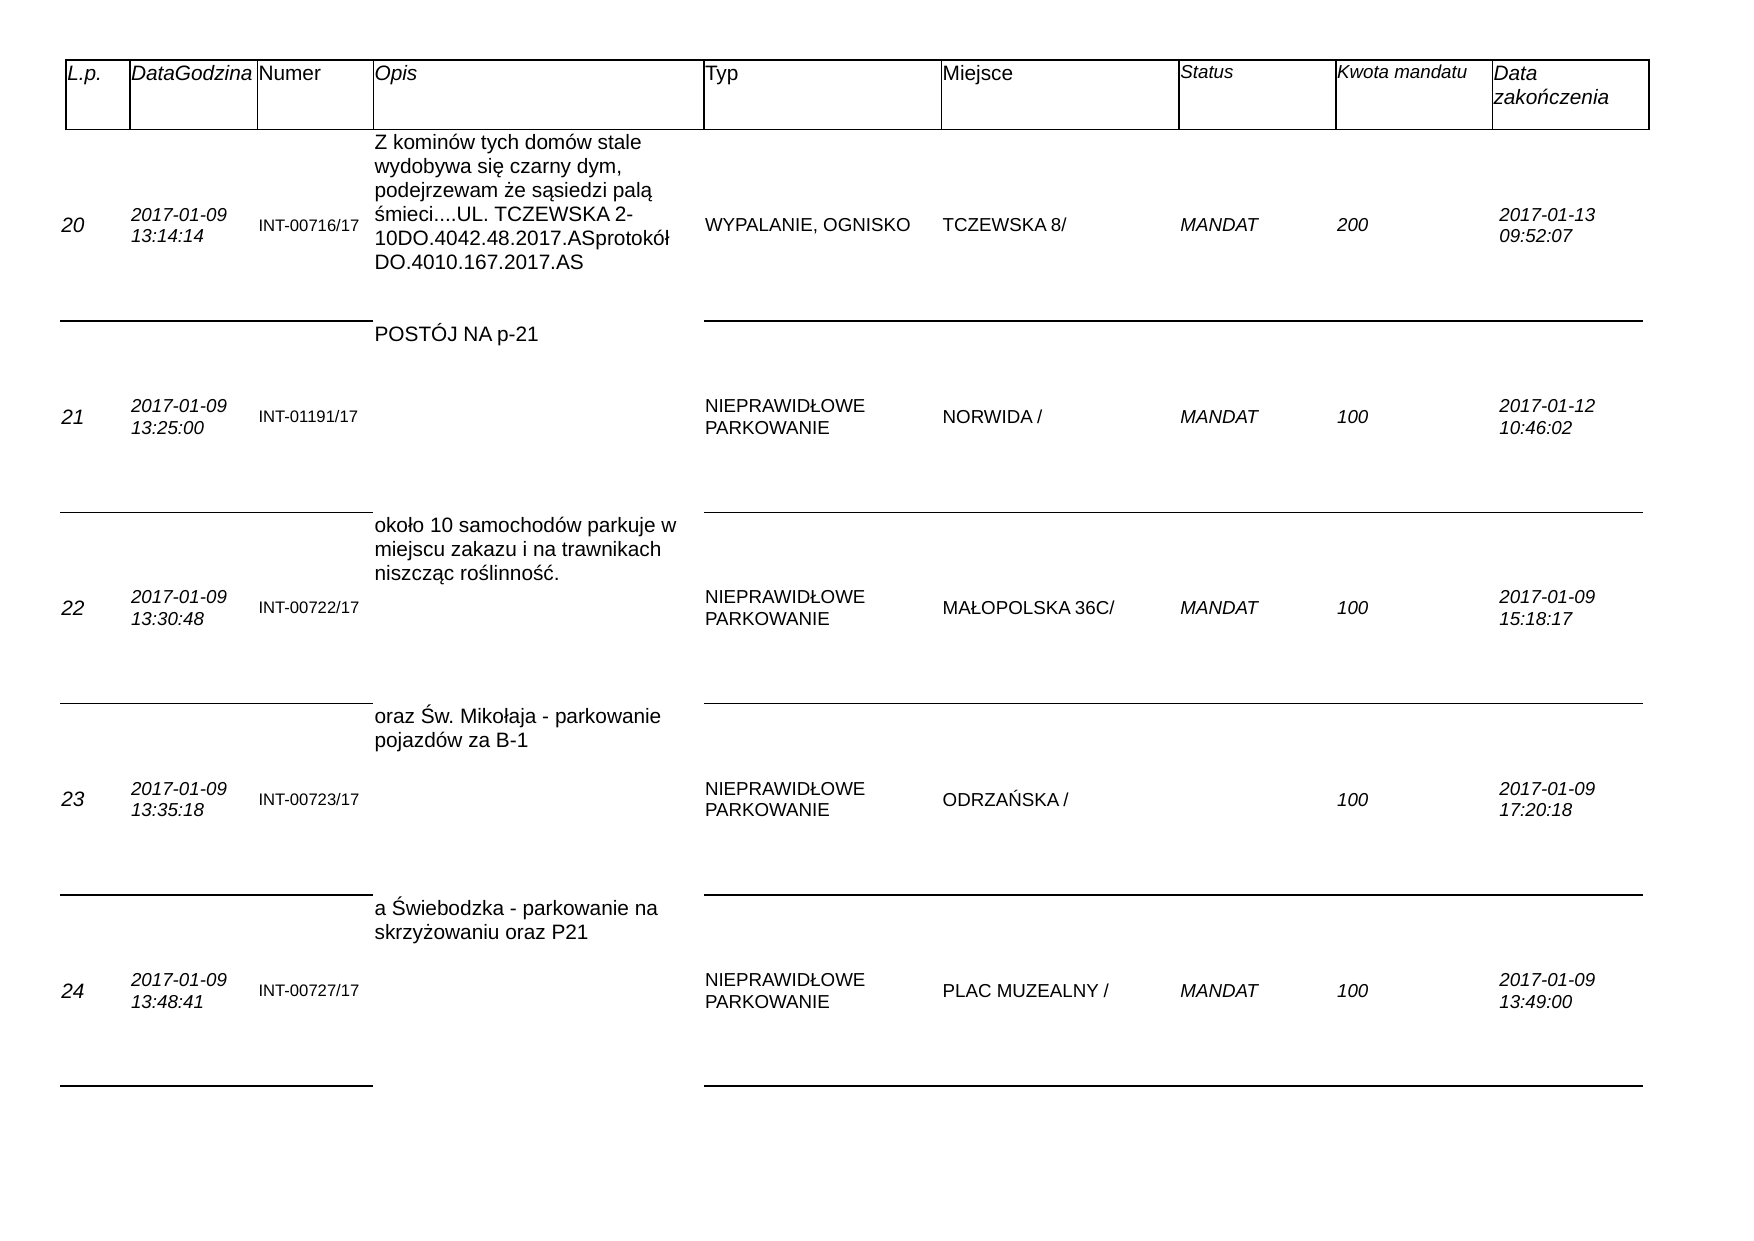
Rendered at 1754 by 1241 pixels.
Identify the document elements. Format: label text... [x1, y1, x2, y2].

table_cell [1643, 320, 1649, 511]
table_cell MANDAT [1179, 322, 1336, 511]
table_cell około 10 samochodów parkuje w miejscu zakazu i na trawnikach niszcząc roślinność. [373, 511, 704, 703]
table_cell 2017-01-09 17:20:18 [1498, 704, 1643, 894]
table_cell 2017-01-09 15:18:17 [1498, 513, 1643, 703]
table_cell 2017-01-09 13:25:00 [130, 322, 257, 511]
table_cell Z kominów tych domów stale wydobywa się czarny dym, podejrzewam że sąsiedzi palą śmieci....UL. TCZEWSKA 2-10DO.4042.48.2017.ASprotokół DO.4010.167.2017.AS [373, 130, 704, 320]
table_cell TCZEWSKA 8/ [941, 130, 1179, 320]
table_cell MAŁOPOLSKA 36C/ [941, 513, 1179, 703]
table_header Kwota mandatu [1337, 61, 1492, 129]
table_cell oraz Św. Mikołaja - parkowanie pojazdów za B-1 [373, 703, 704, 894]
table_header L.p. [67, 61, 129, 129]
table_cell 100 [1336, 322, 1498, 511]
table_cell PLAC MUZEALNY / [941, 896, 1179, 1085]
table_cell INT-00723/17 [257, 704, 373, 894]
table_cell [1643, 511, 1649, 703]
table_cell WYPALANIE, OGNISKO [704, 130, 941, 320]
table_cell NORWIDA / [941, 322, 1179, 511]
table_cell POSTÓJ NA p-21 [373, 320, 704, 511]
table_header Miejsce [942, 61, 1178, 129]
table_cell MANDAT [1179, 130, 1336, 320]
table_cell [1179, 704, 1336, 894]
table_cell [1643, 894, 1649, 1085]
table_cell 200 [1336, 130, 1498, 320]
table_header Opis [374, 61, 703, 129]
table_cell INT-00716/17 [257, 130, 373, 320]
table_cell 23 [60, 704, 130, 894]
table_cell 2017-01-09 13:49:00 [1498, 896, 1643, 1085]
table_cell 100 [1336, 704, 1498, 894]
table_cell 2017-01-09 13:48:41 [130, 896, 257, 1085]
table_cell [1643, 703, 1649, 894]
table_cell 20 [60, 129, 130, 320]
table_cell MANDAT [1179, 513, 1336, 703]
table_cell INT-00727/17 [257, 896, 373, 1085]
table_cell 2017-01-09 13:14:14 [130, 130, 257, 320]
table_header Typ [705, 61, 941, 129]
table_header Status [1180, 61, 1335, 129]
table_cell NIEPRAWIDŁOWE PARKOWANIE [704, 896, 941, 1085]
table_cell 100 [1336, 896, 1498, 1085]
table_cell INT-01191/17 [257, 322, 373, 511]
table_cell 22 [60, 513, 130, 703]
table_cell a Świebodzka - parkowanie na skrzyżowaniu oraz P21 [373, 894, 704, 1085]
table_cell NIEPRAWIDŁOWE PARKOWANIE [704, 322, 941, 511]
table_cell 2017-01-13 09:52:07 [1498, 130, 1643, 320]
table_cell 21 [60, 322, 130, 511]
table_cell ODRZAŃSKA / [941, 704, 1179, 894]
table_cell INT-00722/17 [257, 513, 373, 703]
table_cell 100 [1336, 513, 1498, 703]
table_header [60, 59, 65, 129]
table_cell 24 [60, 896, 130, 1085]
table_cell 2017-01-09 13:30:48 [130, 513, 257, 703]
table_cell 2017-01-09 13:35:18 [130, 704, 257, 894]
table_cell [1643, 130, 1649, 320]
table_cell NIEPRAWIDŁOWE PARKOWANIE [704, 513, 941, 703]
table_header Numer [258, 61, 373, 129]
table_header Data zakończenia [1493, 61, 1648, 129]
table_cell NIEPRAWIDŁOWE PARKOWANIE [704, 704, 941, 894]
table_header DataGodzina [131, 61, 257, 129]
table_cell MANDAT [1179, 896, 1336, 1085]
table_cell 2017-01-12 10:46:02 [1498, 322, 1643, 511]
